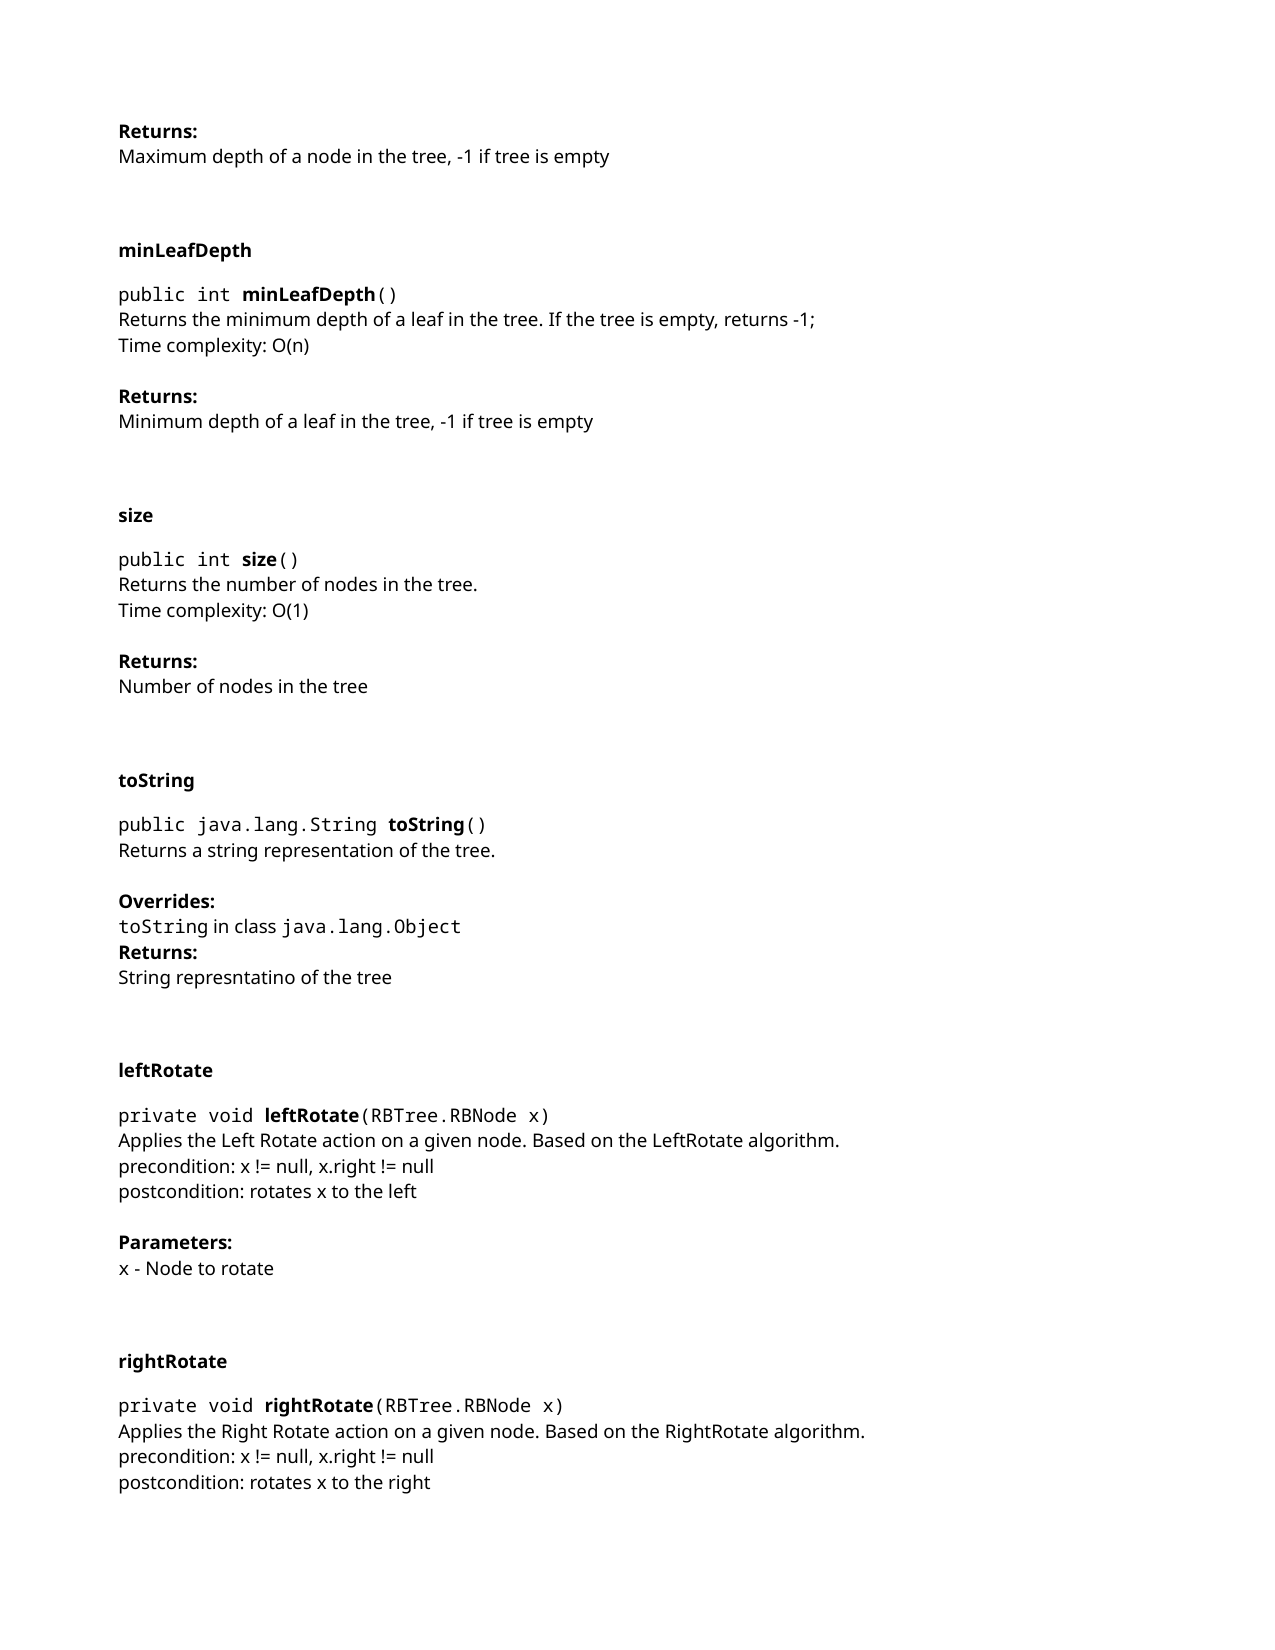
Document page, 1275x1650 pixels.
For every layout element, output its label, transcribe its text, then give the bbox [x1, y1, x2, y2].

text Number of nodes in the tree [118, 674, 1157, 699]
text postcondition: rotates x to the right [118, 1469, 1157, 1495]
text leftRotate [118, 1058, 1157, 1083]
text Time complexity: O(n) [118, 332, 1157, 358]
text minLeafDepth [118, 237, 1157, 262]
text size [118, 502, 1157, 527]
text Returns the number of nodes in the tree. [118, 572, 1157, 597]
text precondition: x != null, x.right != null [118, 1444, 1157, 1469]
text private void leftRotate(RBTree.RBNode x) [118, 1102, 1157, 1127]
text public int minLeafDepth() [118, 281, 1157, 307]
text Applies the Right Rotate action on a given node. Based on the RightRotate algorithm. [118, 1418, 1157, 1444]
text Returns: [118, 648, 1157, 674]
text Returns: [118, 118, 1157, 144]
text public int size() [118, 546, 1157, 572]
text Returns: [118, 383, 1157, 409]
text Returns the minimum depth of a leaf in the tree. If the tree is empty, returns -1; [118, 307, 1157, 332]
text toString in class java.lang.Object [118, 913, 1157, 939]
text Applies the Left Rotate action on a given node. Based on the LeftRotate algorithm. [118, 1127, 1157, 1153]
text x - Node to rotate [118, 1255, 1157, 1281]
text Returns a string representation of the tree. [118, 837, 1157, 862]
text private void rightRotate(RBTree.RBNode x) [118, 1393, 1157, 1418]
text public java.lang.String toString() [118, 811, 1157, 837]
text Parameters: [118, 1229, 1157, 1255]
text precondition: x != null, x.right != null [118, 1153, 1157, 1178]
text String represntatino of the tree [118, 964, 1157, 990]
text Time complexity: O(1) [118, 597, 1157, 623]
text rightRotate [118, 1348, 1157, 1374]
text Returns: [118, 939, 1157, 964]
text Minimum depth of a leaf in the tree, -1 if tree is empty [118, 409, 1157, 434]
text Overrides: [118, 888, 1157, 913]
text toString [118, 767, 1157, 793]
text postcondition: rotates x to the left [118, 1178, 1157, 1204]
text Maximum depth of a node in the tree, -1 if tree is empty [118, 144, 1157, 169]
